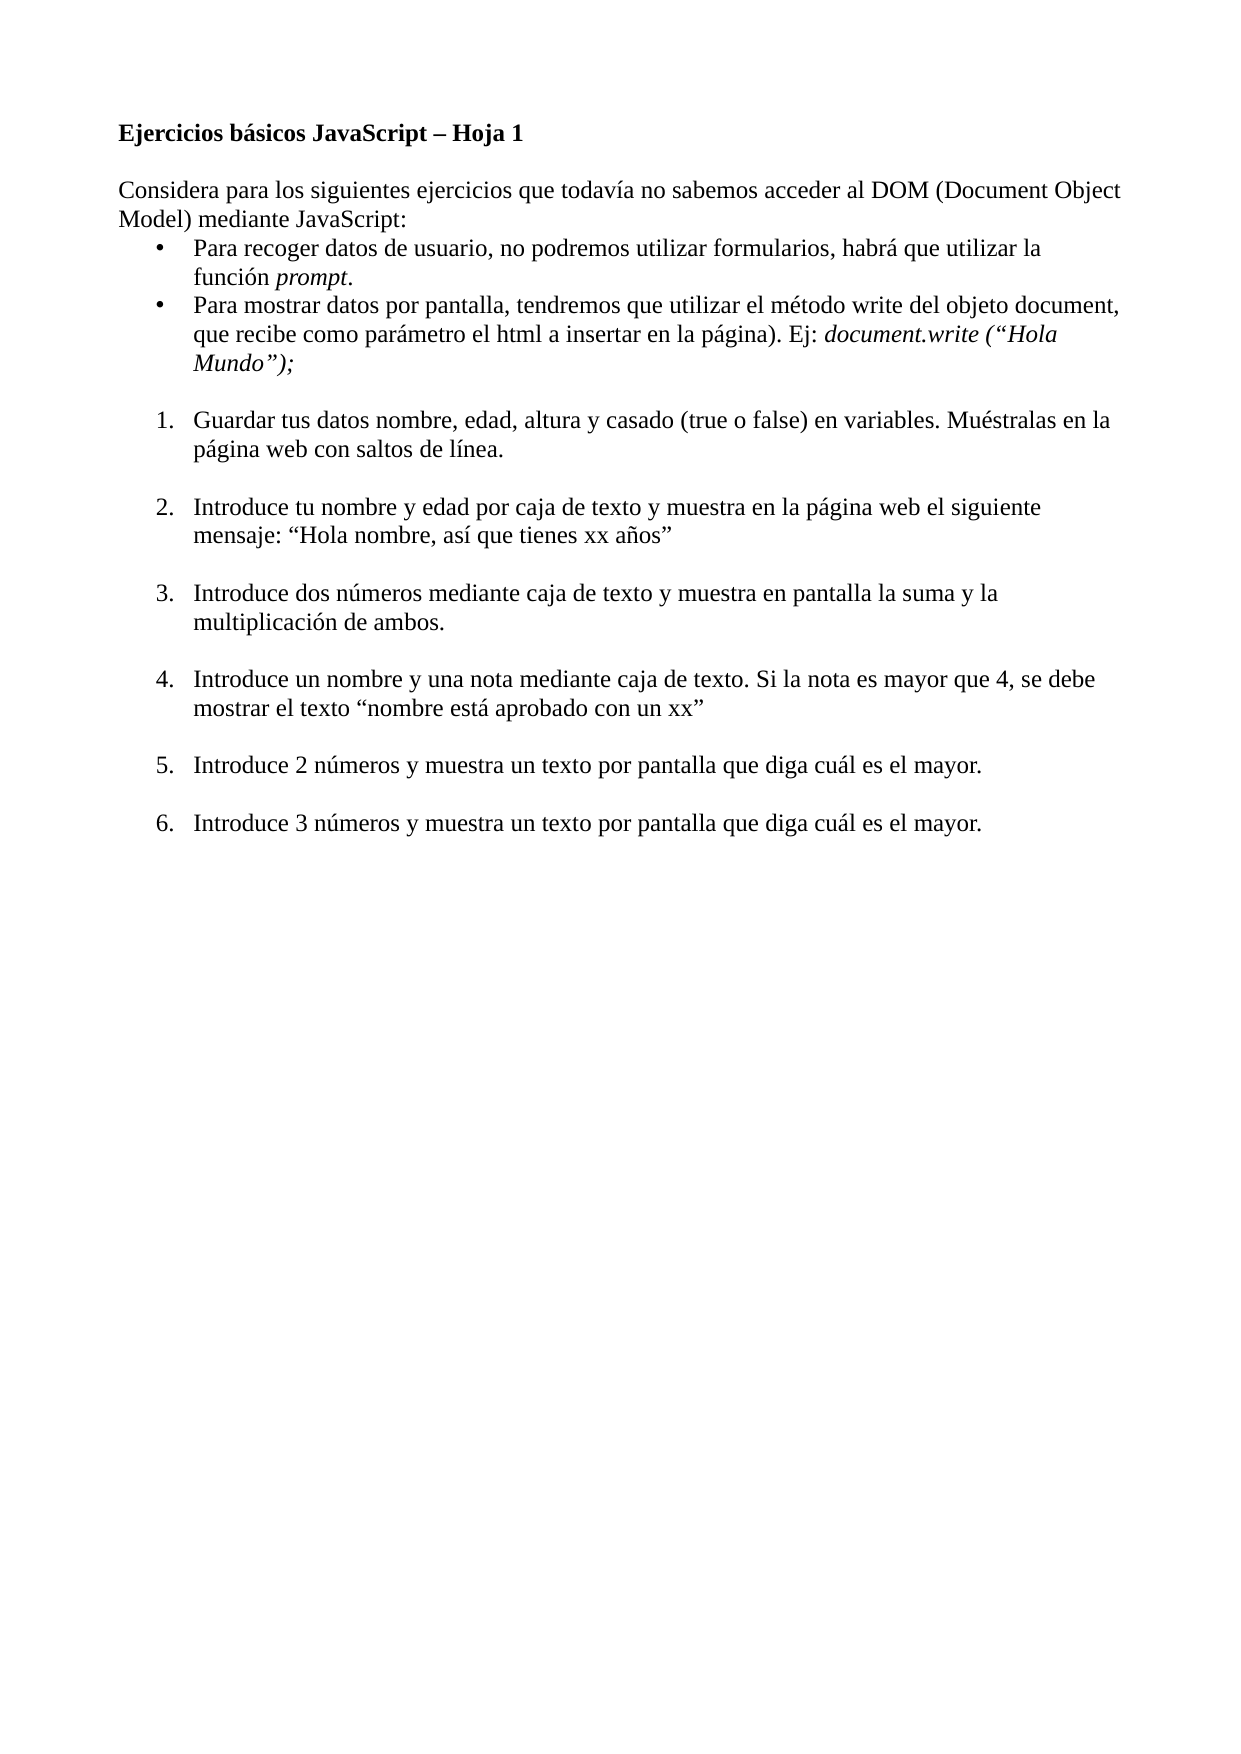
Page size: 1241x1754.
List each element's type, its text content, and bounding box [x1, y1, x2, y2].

list Introduce dos números mediante caja de texto y muestra en pantalla la suma y la multiplicación de ambos. [156, 578, 1122, 636]
text Considera para los siguientes ejercicios que todavía no sabemos acceder al DOM (Document Object Model) mediante JavaScript: [118, 176, 1122, 233]
list Introduce un nombre y una nota mediante caja de texto. Si la nota es mayor que 4, se debe mostrar el texto “nombre está aprobado con un xx” [156, 664, 1122, 722]
list Introduce 2 números y muestra un texto por pantalla que diga cuál es el mayor. [156, 751, 1122, 779]
list Introduce 3 números y muestra un texto por pantalla que diga cuál es el mayor. [156, 808, 1122, 837]
list Guardar tus datos nombre, edad, altura y casado (true o false) en variables. Muéstralas en la página web con saltos de línea. [156, 406, 1122, 463]
list Para mostrar datos por pantalla, tendremos que utilizar el método write del objeto document, que recibe como parámetro el html a insertar en la página). Ej: document.write (“Hola Mundo”); [156, 291, 1122, 377]
text Ejercicios básicos JavaScript – Hoja 1 [118, 118, 1122, 147]
list Para recoger datos de usuario, no podremos utilizar formularios, habrá que utilizar la función prompt. [156, 233, 1122, 291]
list Introduce tu nombre y edad por caja de texto y muestra en la página web el siguiente mensaje: “Hola nombre, así que tienes xx años” [156, 492, 1122, 549]
